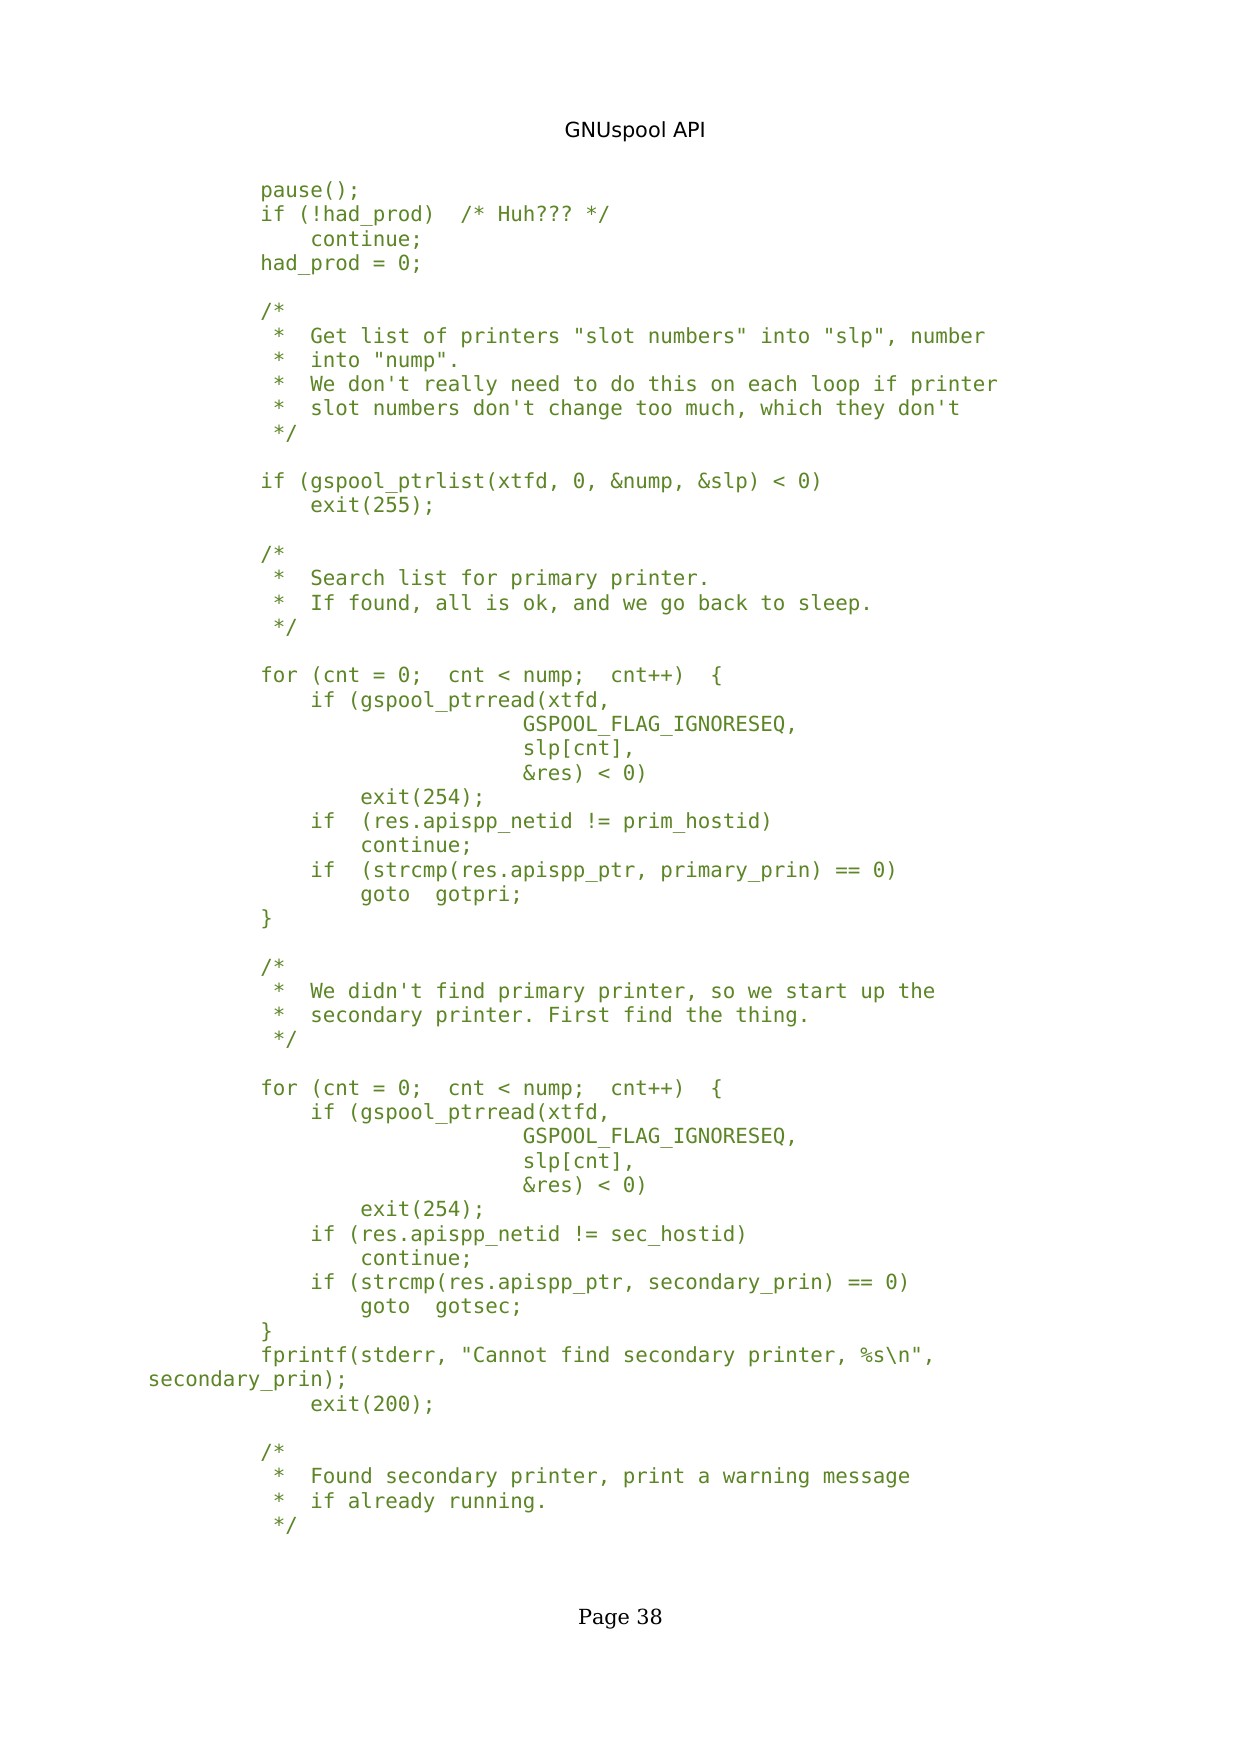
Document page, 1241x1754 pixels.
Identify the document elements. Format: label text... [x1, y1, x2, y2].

text goto gotsec; [148, 1294, 1122, 1319]
text if (gspool_ptrread(xtfd, [148, 1100, 1122, 1125]
text if (strcmp(res.apispp_ptr, primary_prin) == 0) [148, 858, 1122, 882]
text if (!had_prod) /* Huh??? */ [148, 202, 1122, 227]
text } [148, 1319, 1122, 1343]
text * secondary printer. First find the thing. [148, 1003, 1122, 1028]
text pause(); [148, 178, 1122, 202]
text for (cnt = 0; cnt < nump; cnt++) { [148, 1076, 1122, 1100]
text goto gotpri; [148, 882, 1122, 906]
text &res) < 0) [148, 761, 1122, 785]
text if (gspool_ptrlist(xtfd, 0, &nump, &slp) < 0) [148, 469, 1122, 494]
text } [148, 906, 1122, 931]
text continue; [148, 1246, 1122, 1270]
text GSPOOL_FLAG_IGNORESEQ, [148, 1125, 1122, 1149]
text */ [148, 1028, 1122, 1052]
text if (strcmp(res.apispp_ptr, secondary_prin) == 0) [148, 1270, 1122, 1294]
text * if already running. [148, 1489, 1122, 1513]
text exit(255); [148, 494, 1122, 518]
text */ [148, 1513, 1122, 1537]
text * We didn't find primary printer, so we start up the [148, 979, 1122, 1003]
text fprintf(stderr, "Cannot find secondary printer, %s\n", secondary_prin); [148, 1343, 1122, 1392]
text * Get list of printers "slot numbers" into "slp", number [148, 324, 1122, 348]
text */ [148, 615, 1122, 639]
text &res) < 0) [148, 1173, 1122, 1197]
text if (res.apispp_netid != sec_hostid) [148, 1222, 1122, 1246]
text exit(254); [148, 1197, 1122, 1222]
text * slot numbers don't change too much, which they don't [148, 397, 1122, 421]
text * Found secondary printer, print a warning message [148, 1464, 1122, 1489]
text /* [148, 542, 1122, 566]
text slp[cnt], [148, 1149, 1122, 1173]
text continue; [148, 833, 1122, 858]
text slp[cnt], [148, 736, 1122, 761]
text GSPOOL_FLAG_IGNORESEQ, [148, 712, 1122, 736]
text * We don't really need to do this on each loop if printer [148, 372, 1122, 397]
text exit(200); [148, 1392, 1122, 1416]
text /* [148, 299, 1122, 324]
text exit(254); [148, 785, 1122, 809]
text if (res.apispp_netid != prim_hostid) [148, 809, 1122, 833]
text */ [148, 421, 1122, 445]
text if (gspool_ptrread(xtfd, [148, 688, 1122, 712]
text * If found, all is ok, and we go back to sleep. [148, 591, 1122, 615]
text * Search list for primary printer. [148, 566, 1122, 591]
text for (cnt = 0; cnt < nump; cnt++) { [148, 663, 1122, 688]
text /* [148, 955, 1122, 979]
text continue; [148, 227, 1122, 251]
text * into "nump". [148, 348, 1122, 372]
text had_prod = 0; [148, 251, 1122, 275]
text /* [148, 1440, 1122, 1464]
